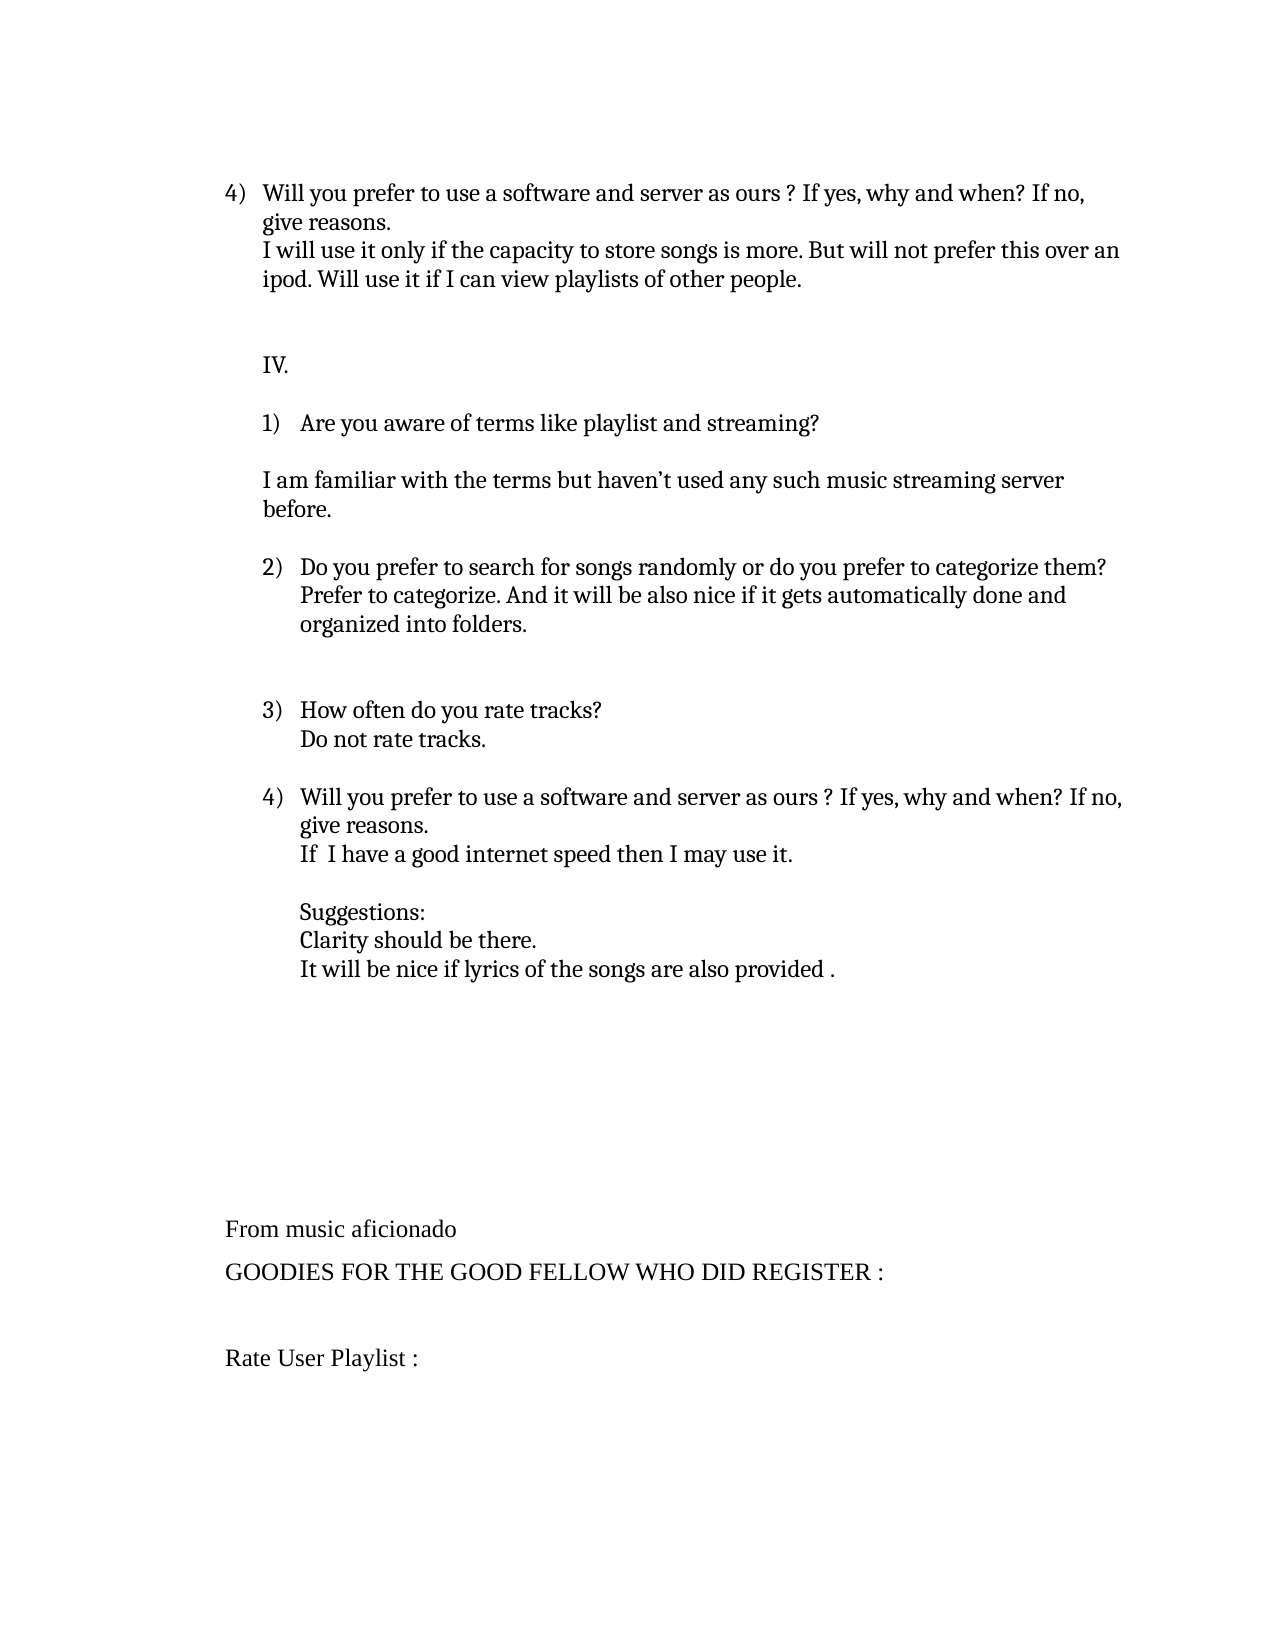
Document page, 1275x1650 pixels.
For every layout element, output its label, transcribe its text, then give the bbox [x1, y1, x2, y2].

list I am familiar with the terms but haven’t used any such music streaming server before. [262, 466, 1125, 524]
list How often do you rate tracks? [262, 696, 1125, 725]
list Will you prefer to use a software and server as ours ? If yes, why and when? If no, give reasons. [262, 782, 1125, 840]
list GOODIES FOR THE GOOD FELLOW WHO DID REGISTER : [225, 1257, 1125, 1286]
list IV. [262, 351, 1125, 380]
text Clarity should be there. [300, 926, 1125, 955]
list Do not rate tracks. [300, 725, 1125, 754]
list From music aficionado [225, 1214, 1125, 1242]
list I will use it only if the capacity to store songs is more. But will not prefer this over an ipod. Will use it if I can view playlists of other people. [262, 236, 1125, 294]
list Rate User Playlist : [225, 1343, 1125, 1372]
text Suggestions: [300, 897, 1125, 926]
text If I have a good internet speed then I may use it. [300, 840, 1125, 869]
list Prefer to categorize. And it will be also nice if it gets automatically done and organized into folders. [300, 581, 1125, 639]
text It will be nice if lyrics of the songs are also provided . [300, 955, 1125, 984]
list Do you prefer to search for songs randomly or do you prefer to categorize them? [262, 552, 1125, 581]
list Will you prefer to use a software and server as ours ? If yes, why and when? If no, give reasons. [225, 179, 1125, 236]
list Are you aware of terms like playlist and streaming? [262, 409, 1125, 437]
